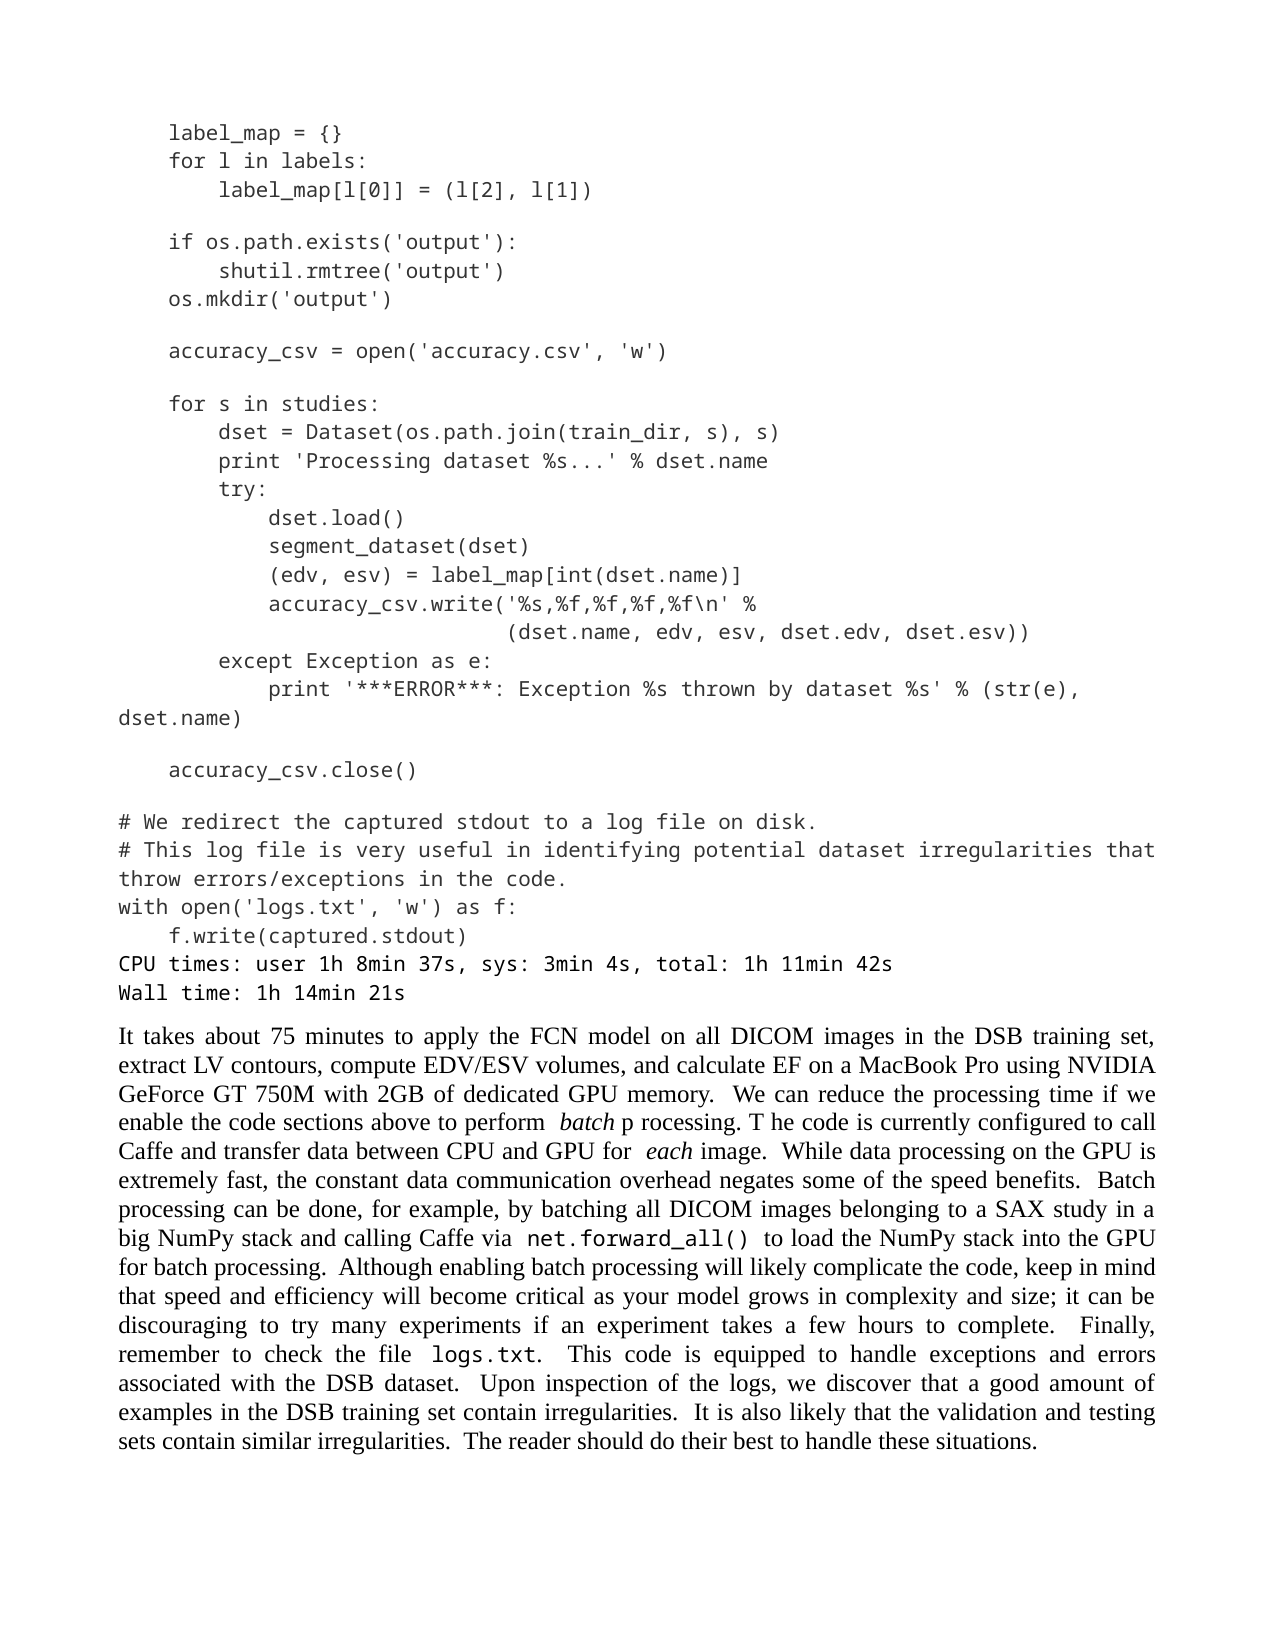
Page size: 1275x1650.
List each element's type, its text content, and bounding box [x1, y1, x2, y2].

text if os.path.exists('output'): [118, 227, 1157, 256]
text except Exception as e: [118, 646, 1157, 674]
text Wall time: 1h 14min 21s [118, 978, 1157, 1006]
text label_map = {} [118, 118, 1157, 147]
text for l in labels: [118, 147, 1157, 175]
text f.write(captured.stdout) [118, 921, 1157, 949]
text try: [118, 474, 1157, 503]
text with open('logs.txt', 'w') as f: [118, 892, 1157, 921]
text It takes about 75 minutes to apply the FCN model on all DICOM images in the DSB training set, extract LV contours, compute EDV/ESV volumes, and calculate EF on a MacBook Pro using NVIDIA GeForce GT 750M with 2GB of dedicated GPU memory. We can reduce the processing time if we enable the code sections above to perform batch p rocessing. T he code is currently configured to call Caffe and transfer data between CPU and GPU for each image. While data processing on the GPU is extremely fast, the constant data communication overhead negates some of the speed benefits. Batch processing can be done, for example, by batching all DICOM images belonging to a SAX study in a big NumPy stack and calling Caffe via net.forward_all() to load the NumPy stack into the GPU for batch processing. Although enabling batch processing will likely complicate the code, keep in mind that speed and efficiency will become critical as your model grows in complexity and size; it can be discouraging to try many experiments if an experiment takes a few hours to complete. Finally, remember to check the file logs.txt. This code is equipped to handle exceptions and errors associated with the DSB dataset. Upon inspection of the logs, we discover that a good amount of examples in the DSB training set contain irregularities. It is also likely that the validation and testing sets contain similar irregularities. The reader should do their best to handle these situations. [118, 1021, 1157, 1454]
text for s in studies: [118, 389, 1157, 417]
text os.mkdir('output') [118, 284, 1157, 313]
text # This log file is very useful in identifying potential dataset irregularities that throw errors/exceptions in the code. [118, 836, 1157, 892]
text shutil.rmtree('output') [118, 256, 1157, 284]
text segment_dataset(dset) [118, 532, 1157, 560]
text dset = Dataset(os.path.join(train_dir, s), s) [118, 417, 1157, 446]
text dset.load() [118, 503, 1157, 532]
text accuracy_csv.close() [118, 755, 1157, 783]
text print 'Processing dataset %s...' % dset.name [118, 446, 1157, 474]
text CPU times: user 1h 8min 37s, sys: 3min 4s, total: 1h 11min 42s [118, 949, 1157, 978]
text label_map[l[0]] = (l[2], l[1]) [118, 175, 1157, 204]
text # We redirect the captured stdout to a log file on disk. [118, 807, 1157, 836]
text accuracy_csv.write('%s,%f,%f,%f,%f\n' % [118, 589, 1157, 617]
text print '***ERROR***: Exception %s thrown by dataset %s' % (str(e), dset.name) [118, 674, 1157, 731]
text (edv, esv) = label_map[int(dset.name)] [118, 560, 1157, 589]
text accuracy_csv = open('accuracy.csv', 'w') [118, 337, 1157, 365]
text (dset.name, edv, esv, dset.edv, dset.esv)) [118, 617, 1157, 646]
